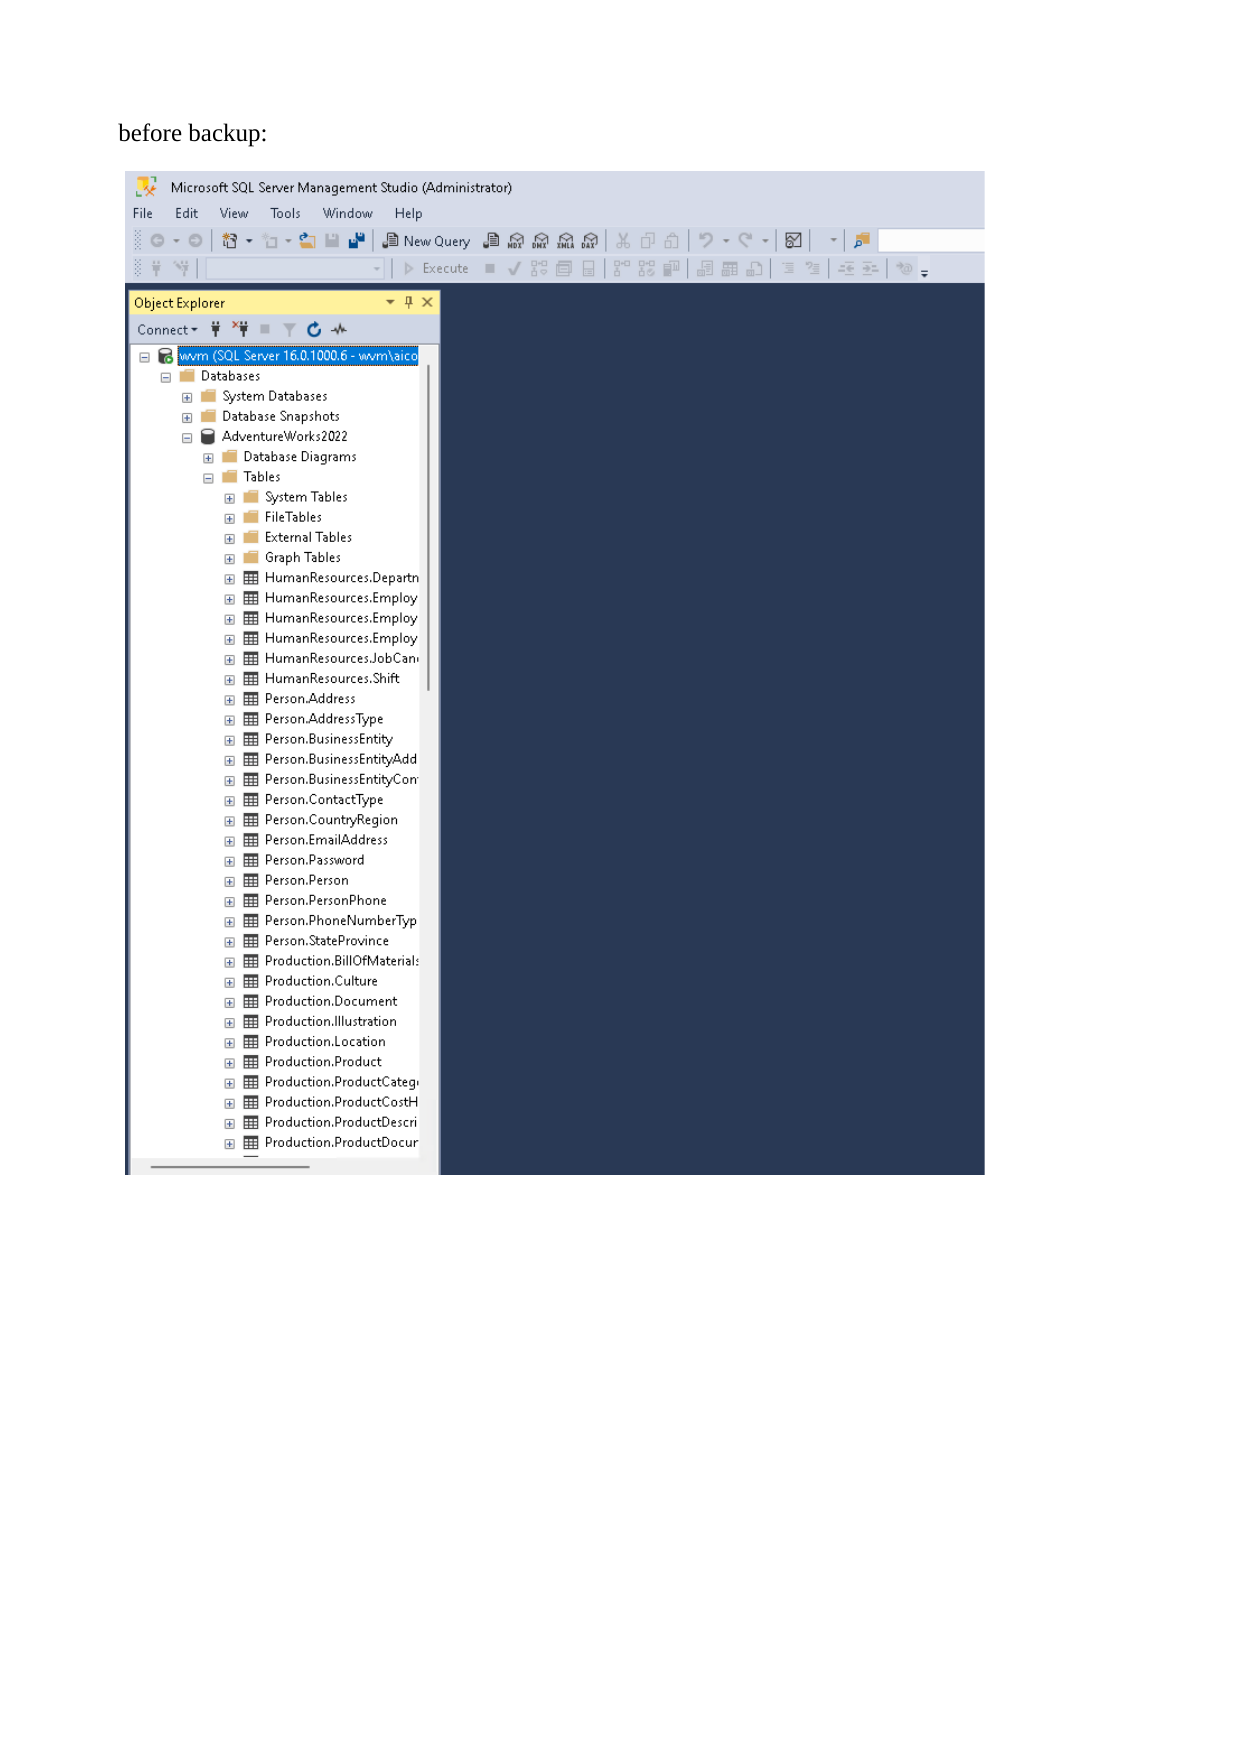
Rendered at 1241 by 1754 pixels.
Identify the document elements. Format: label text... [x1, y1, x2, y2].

text before backup: [118, 118, 1122, 147]
picture [125, 171, 985, 1175]
